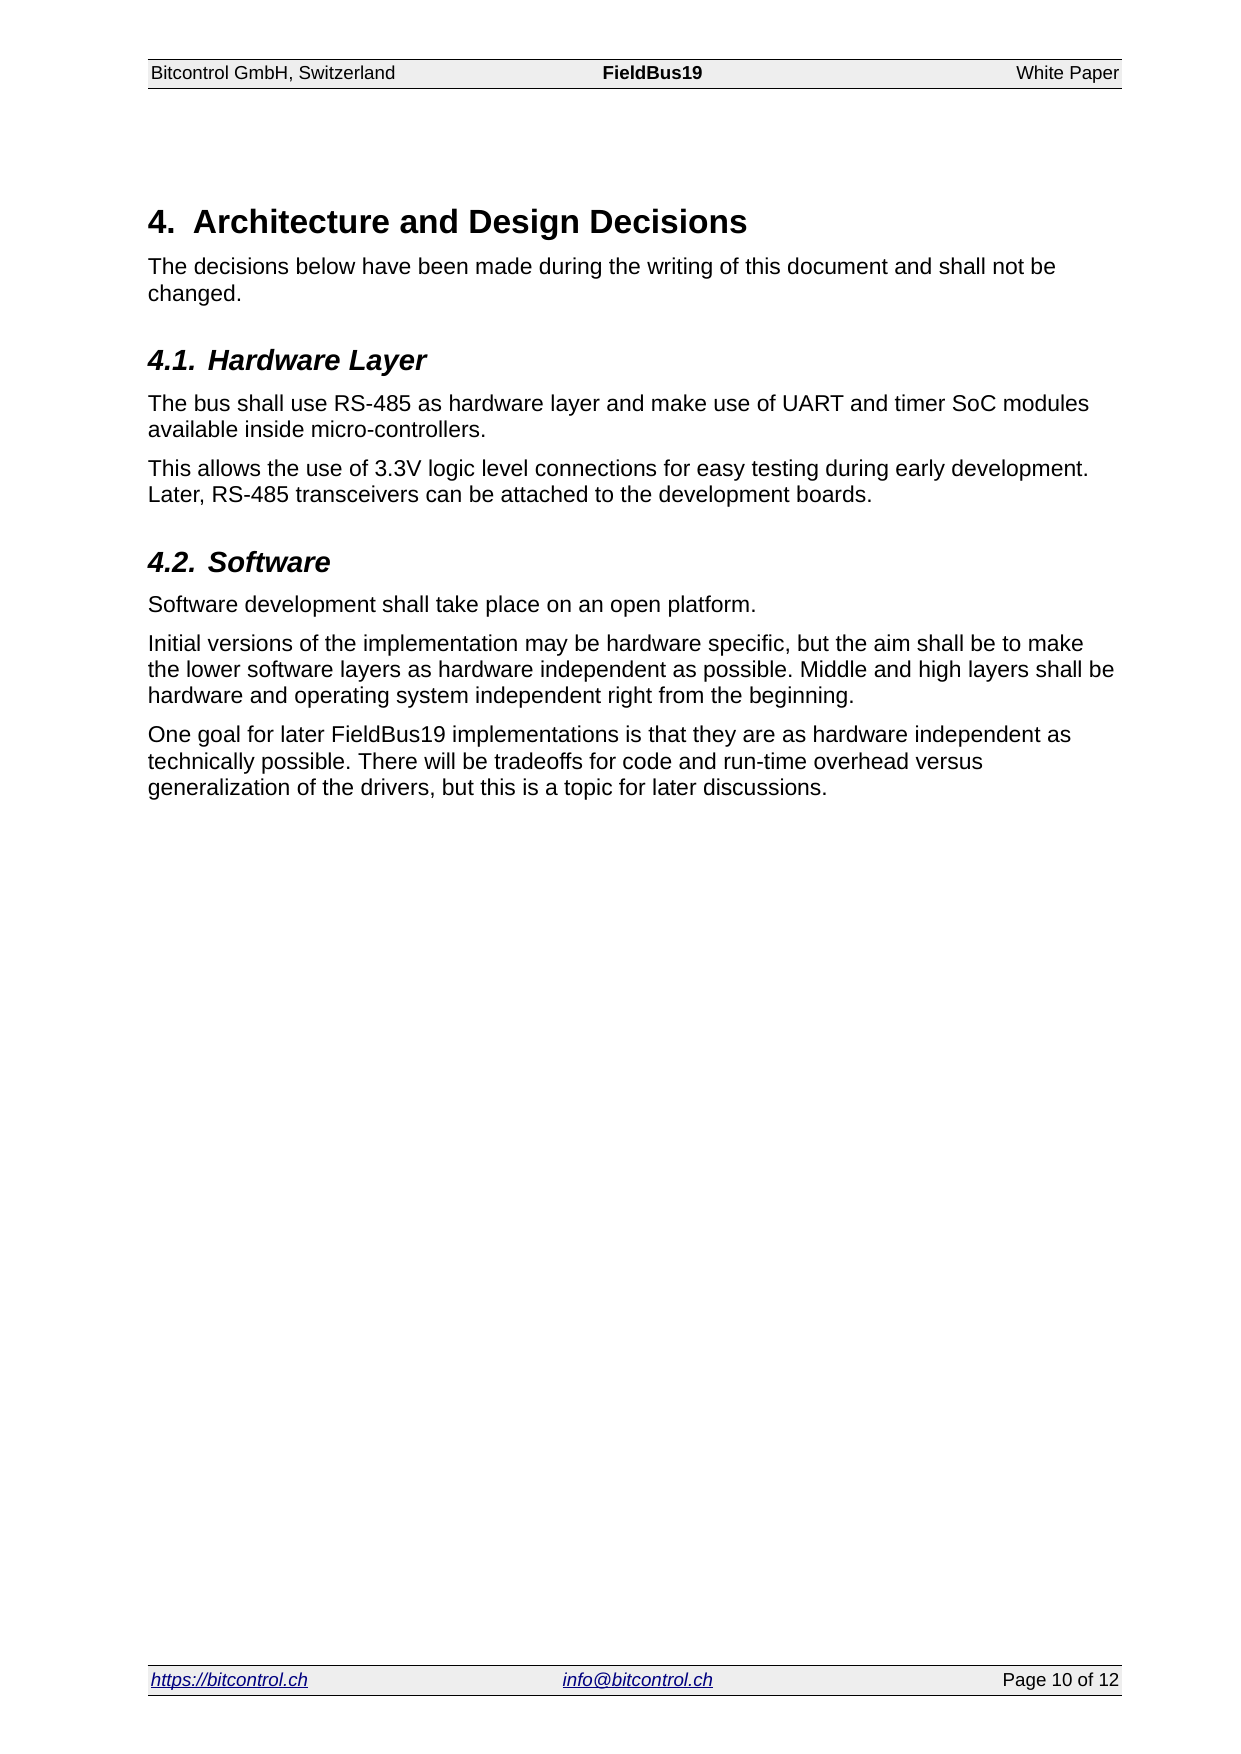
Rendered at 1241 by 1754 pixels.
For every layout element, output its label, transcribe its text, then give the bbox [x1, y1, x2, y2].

text Software development shall take place on an open platform. [148, 591, 1122, 617]
text One goal for later FieldBus19 implementations is that they are as hardware independent as technically possible. There will be tradeoffs for code and run-time overhead versus generalization of the drivers, but this is a topic for later discussions. [148, 721, 1122, 800]
subtitle Software [148, 545, 1122, 578]
text The bus shall use RS-485 as hardware layer and make use of UART and timer SoC modules available inside micro-controllers. [148, 389, 1122, 442]
subtitle Hardware Layer [148, 343, 1122, 377]
text The decisions below have been made during the writing of this document and shall not be changed. [148, 253, 1122, 306]
text Initial versions of the implementation may be hardware specific, but the aim shall be to make the lower software layers as hardware independent as possible. Middle and high layers shall be hardware and operating system independent right from the beginning. [148, 630, 1122, 709]
subtitle Architecture and Design Decisions [148, 202, 1122, 241]
text This allows the use of 3.3V logic level connections for easy testing during early development. Later, RS-485 transceivers can be attached to the development boards. [148, 455, 1122, 507]
